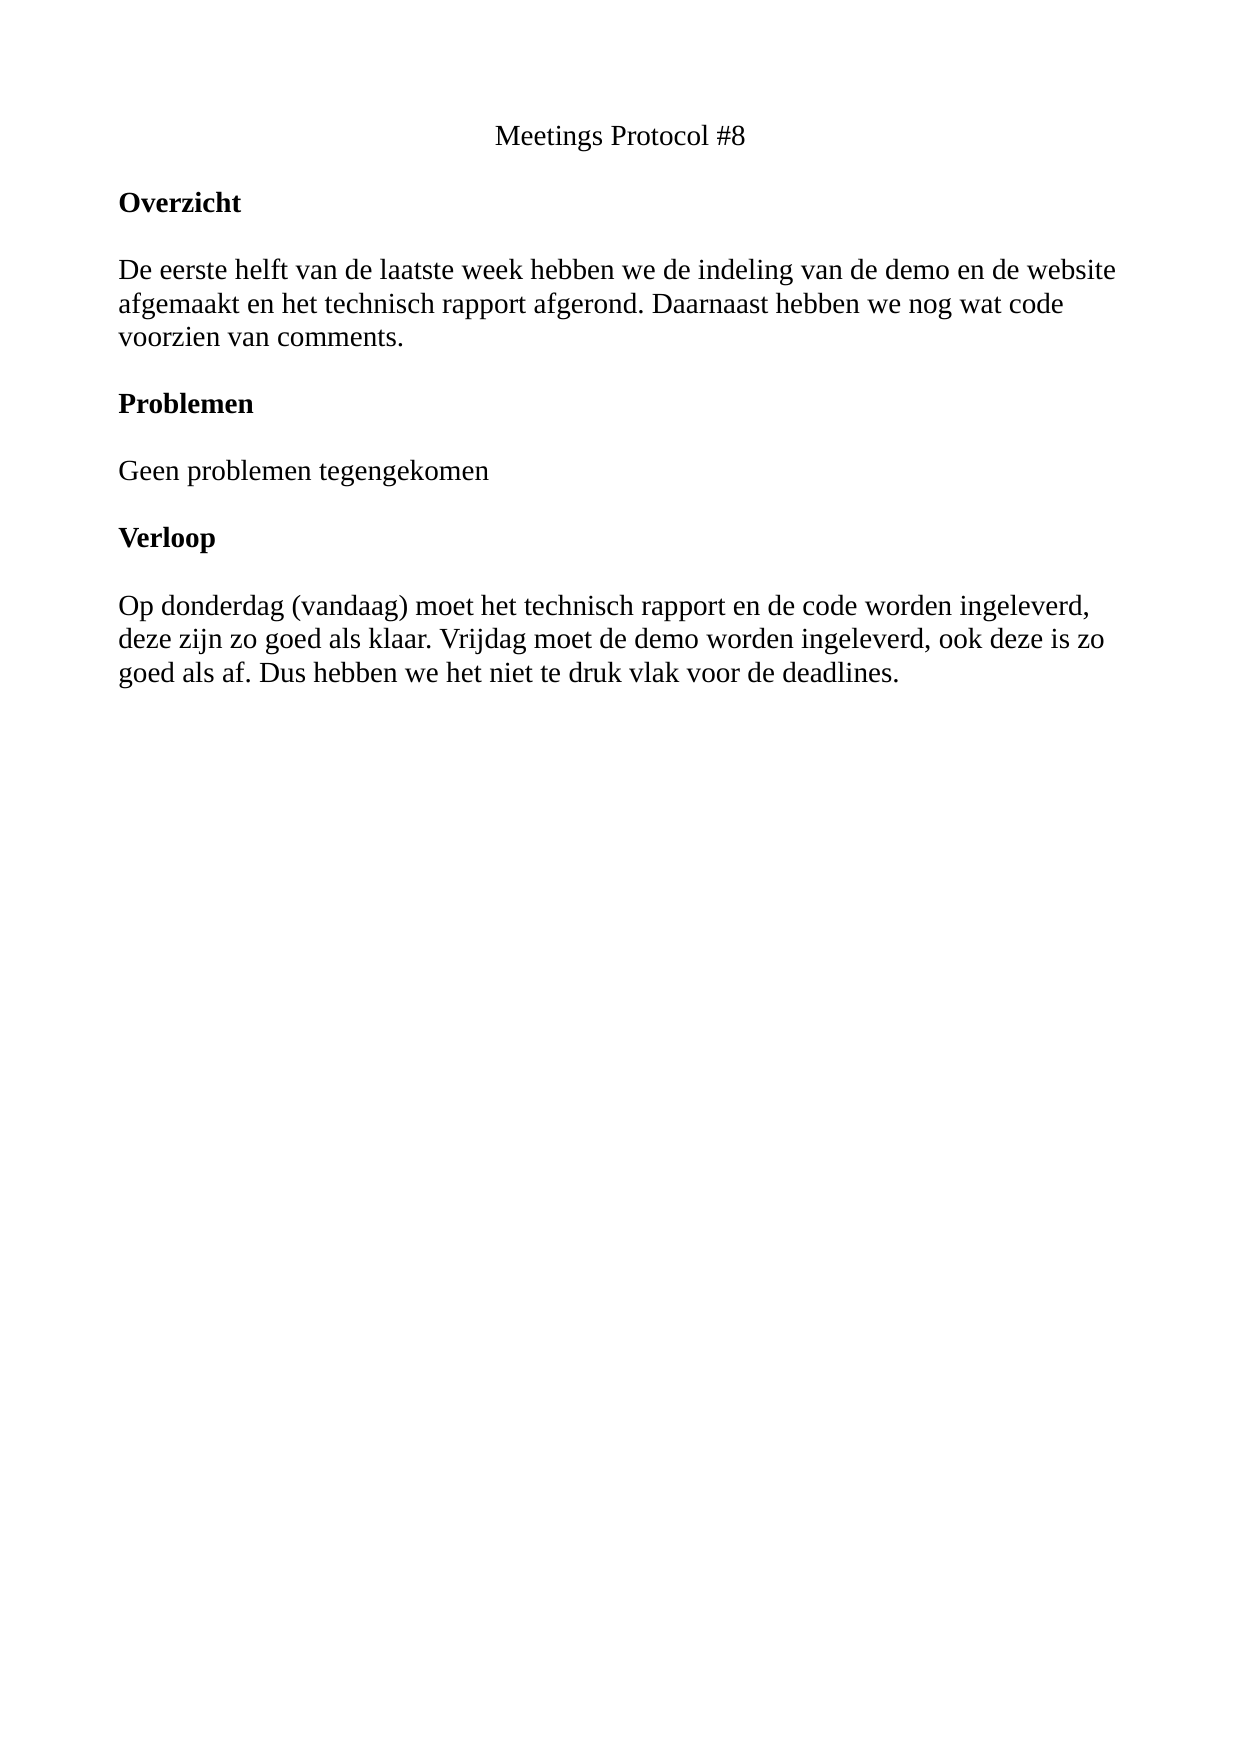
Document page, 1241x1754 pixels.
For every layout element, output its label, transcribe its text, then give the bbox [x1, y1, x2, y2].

text Op donderdag (vandaag) moet het technisch rapport en de code worden ingeleverd, deze zijn zo goed als klaar. Vrijdag moet de demo worden ingeleverd, ook deze is zo goed als af. Dus hebben we het niet te druk vlak voor de deadlines. [118, 588, 1122, 688]
text Verloop [118, 521, 1122, 554]
text De eerste helft van de laatste week hebben we de indeling van de demo en de website afgemaakt en het technisch rapport afgerond. Daarnaast hebben we nog wat code voorzien van comments. [118, 252, 1122, 353]
text Meetings Protocol #8 [118, 118, 1122, 152]
text Geen problemen tegengekomen [118, 453, 1122, 487]
text Problemen [118, 386, 1122, 420]
text Overzicht [118, 185, 1122, 219]
